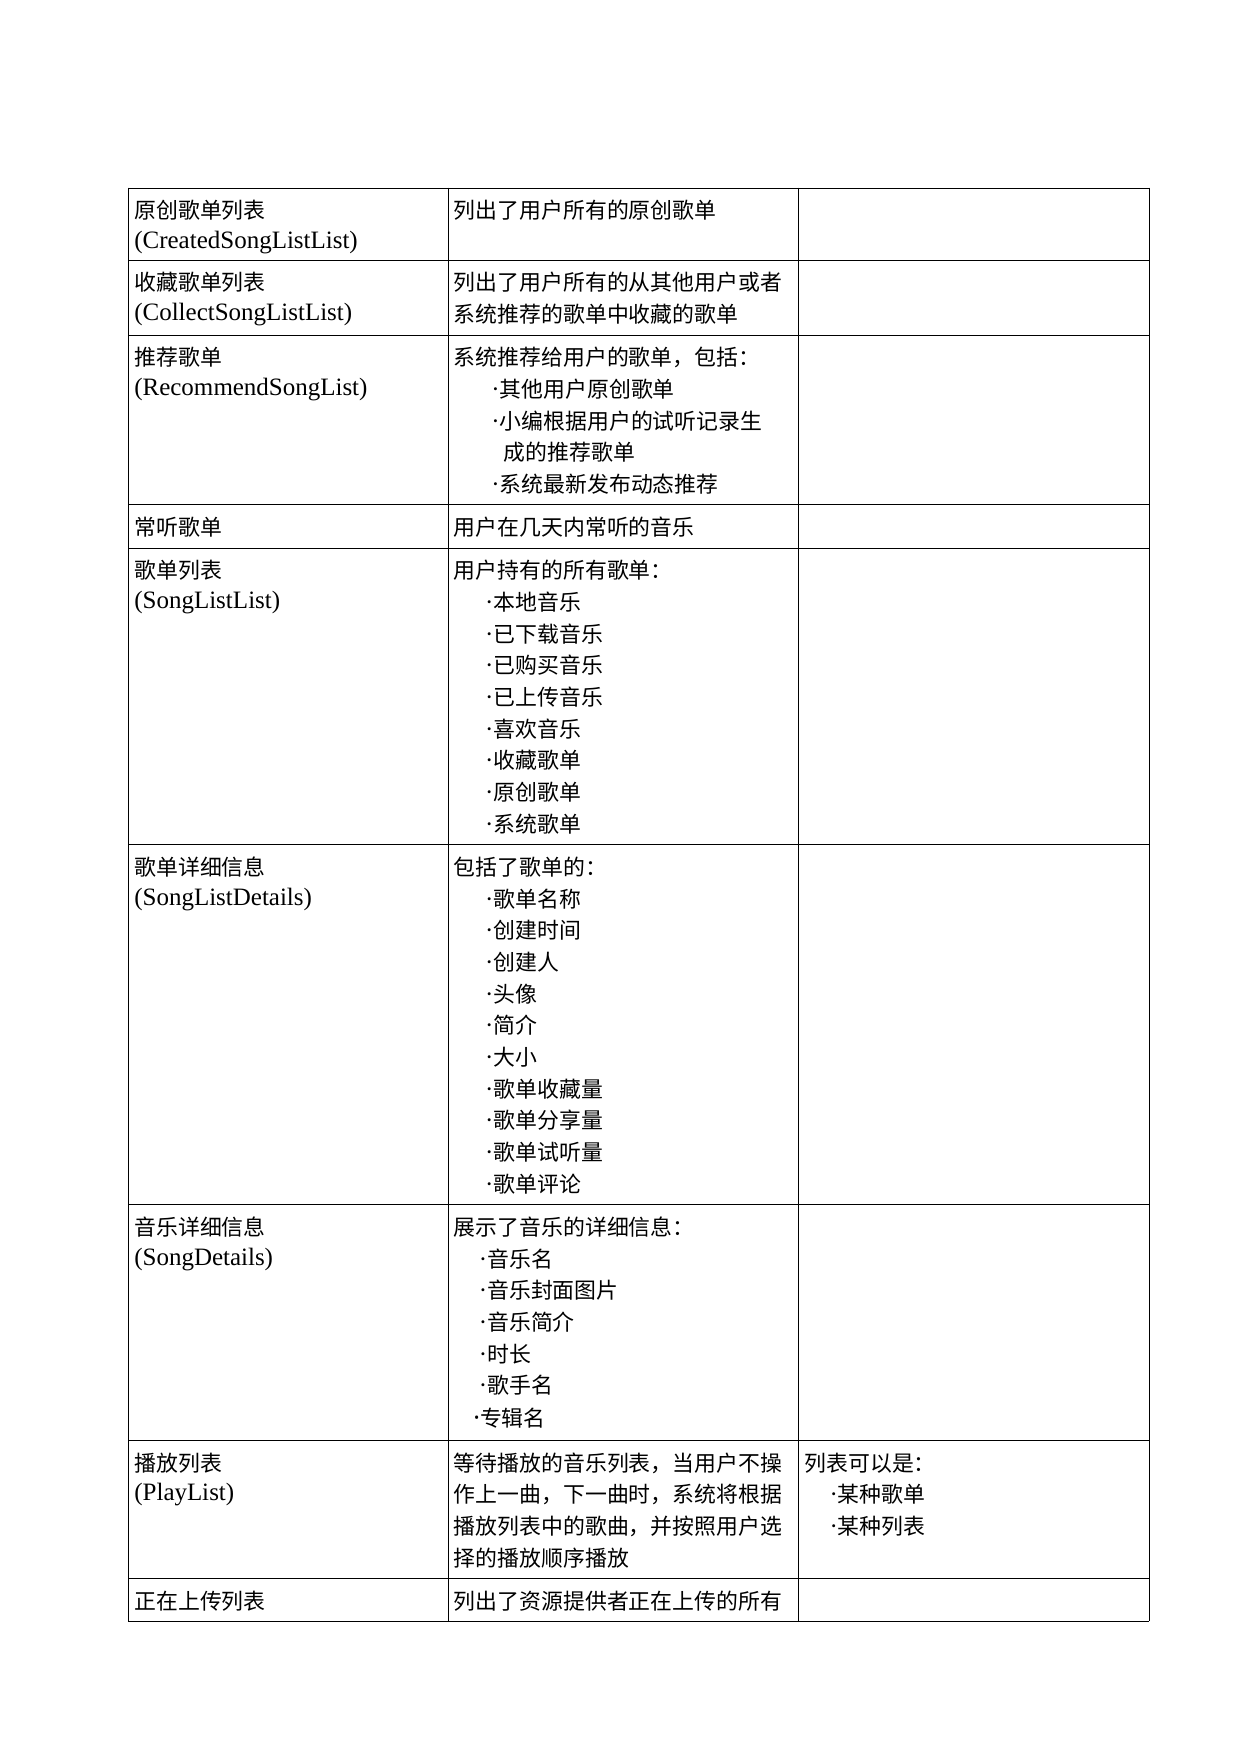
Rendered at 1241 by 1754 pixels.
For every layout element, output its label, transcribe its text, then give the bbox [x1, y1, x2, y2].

table_cell 歌单列表 (SongListList) [129, 549, 448, 844]
table_cell 用户持有的所有歌单： ·本地音乐 ·已下载音乐 ·已购买音乐 ·已上传音乐 ·喜欢音乐 ·收藏歌单 ·原创歌单 ·系统歌单 [449, 549, 798, 844]
table_cell 播放列表 (PlayList) [129, 1441, 448, 1578]
table_cell 歌单详细信息 (SongListDetails) [129, 845, 448, 1204]
table_cell [799, 845, 1149, 1204]
table_cell [799, 549, 1149, 844]
table_cell 列出了用户所有的从其他用户或者系统推荐的歌单中收藏的歌单 [449, 261, 798, 334]
table_cell [799, 1579, 1149, 1621]
table_cell 用户在几天内常听的音乐 [449, 505, 798, 548]
table_cell 列表可以是： ·某种歌单 ·某种列表 [799, 1441, 1149, 1578]
table_cell 原创歌单列表 (CreatedSongListList) [129, 189, 448, 259]
table_cell [799, 261, 1149, 334]
table_cell 展示了音乐的详细信息： ·音乐名 ·音乐封面图片 ·音乐简介 ·时长 ·歌手名 ·专辑名 [449, 1205, 798, 1440]
table_cell 包括了歌单的： ·歌单名称 ·创建时间 ·创建人 ·头像 ·简介 ·大小 ·歌单收藏量 ·歌单分享量 ·歌单试听量 ·歌单评论 [449, 845, 798, 1204]
table_cell 系统推荐给用户的歌单，包括： ·其他用户原创歌单 ·小编根据用户的试听记录生 成的推荐歌单 ·系统最新发布动态推荐 [449, 336, 798, 504]
table_cell 列出了资源提供者正在上传的所有 [449, 1579, 798, 1621]
table_cell 收藏歌单列表 (CollectSongListList) [129, 261, 448, 334]
table_cell [799, 505, 1149, 548]
table_cell [799, 336, 1149, 504]
table_cell 列出了用户所有的原创歌单 [449, 189, 798, 259]
table_cell 常听歌单 [129, 505, 448, 548]
table_cell 推荐歌单 (RecommendSongList) [129, 336, 448, 504]
table_cell 等待播放的音乐列表，当用户不操作上一曲，下一曲时，系统将根据播放列表中的歌曲，并按照用户选择的播放顺序播放 [449, 1441, 798, 1578]
table_cell [799, 189, 1149, 259]
table_cell 正在上传列表 [129, 1579, 448, 1621]
table_cell [799, 1205, 1149, 1440]
table_cell 音乐详细信息 (SongDetails) [129, 1205, 448, 1440]
